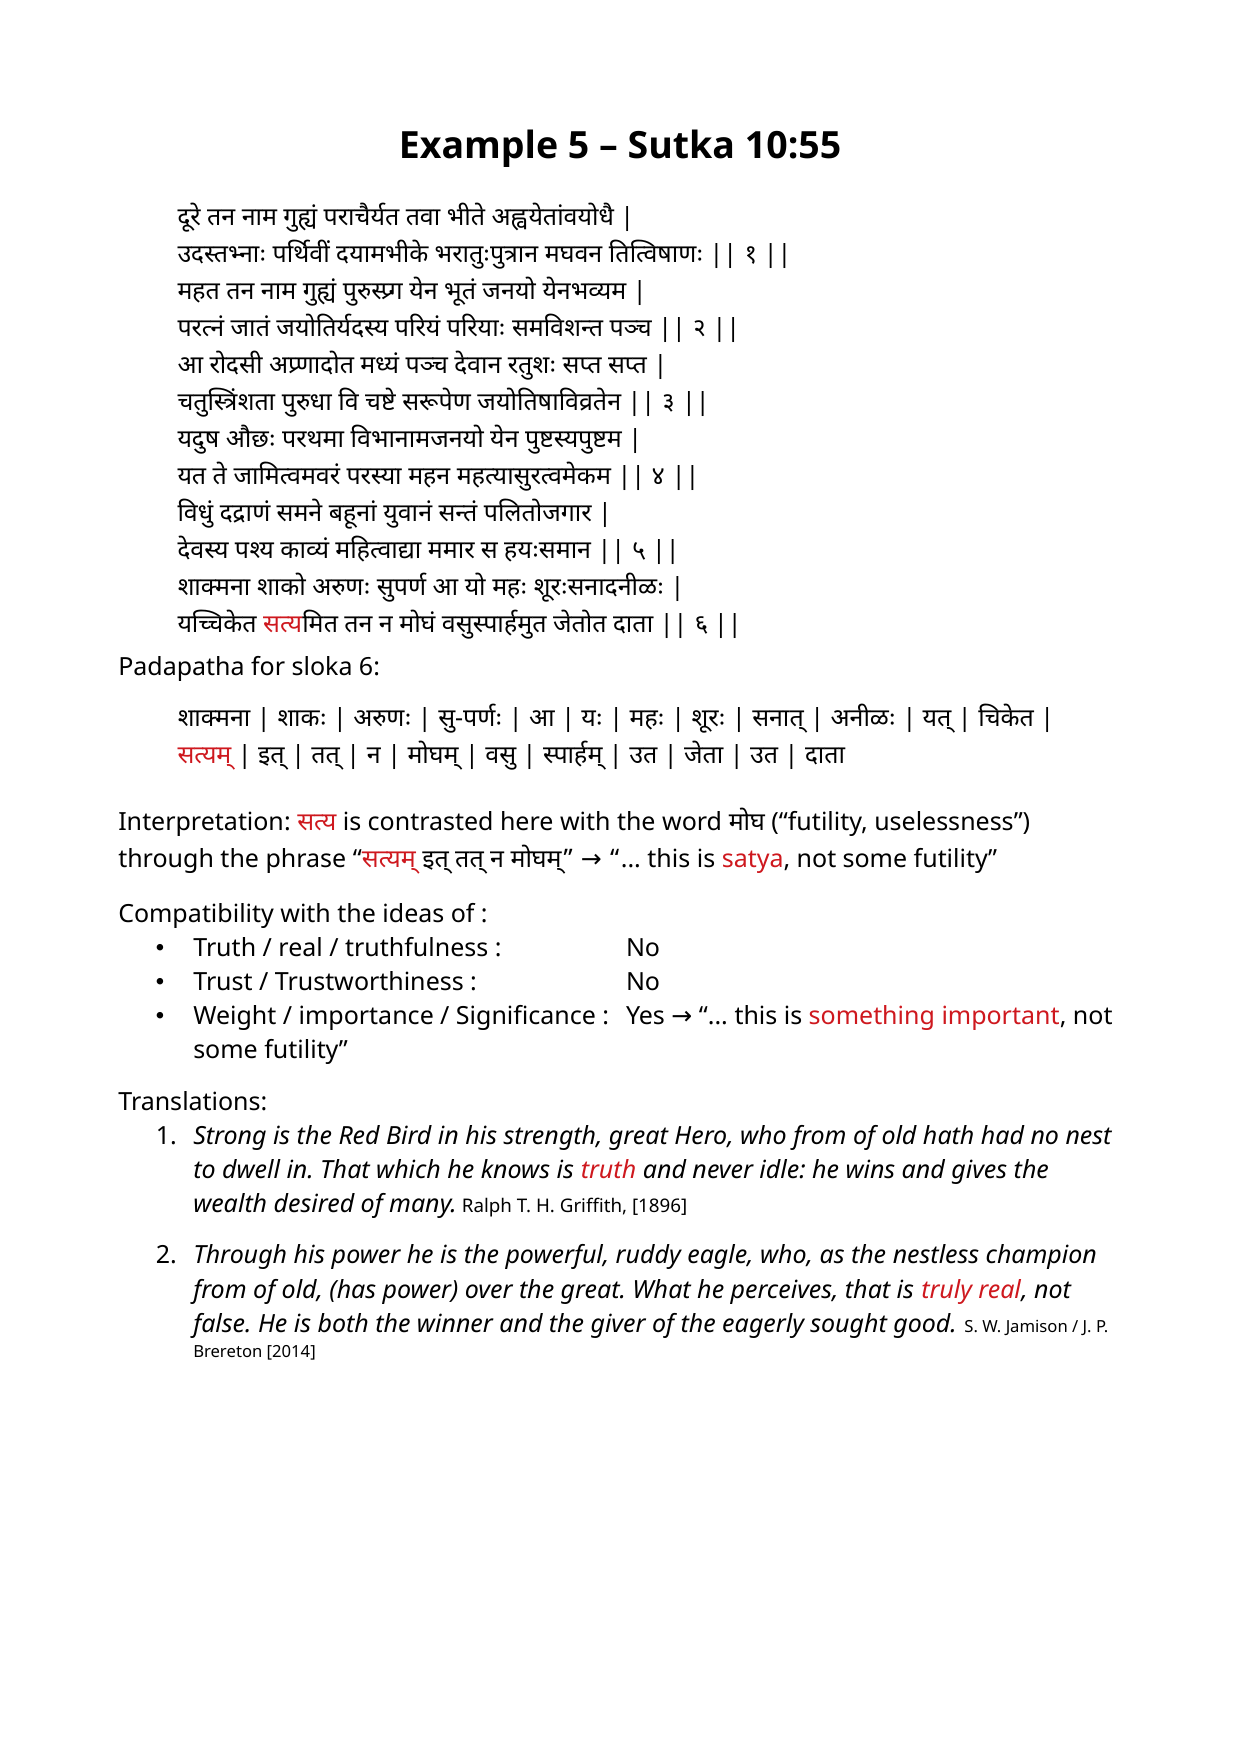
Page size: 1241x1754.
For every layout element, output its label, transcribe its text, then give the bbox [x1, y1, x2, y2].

list Truth / real / truthfulness : No [156, 929, 1122, 963]
list Strong is the Red Bird in his strength, great Hero, who from of old hath had no nest to dwell in. That which he knows is truth and never idle: he wins and gives the wealth desired of many. Ralph T. H. Griffith, [1896] [156, 1117, 1122, 1219]
text विधुं दद्राणं समने बहूनां युवानं सन्तं पलितोजगार | [177, 494, 1063, 531]
text यत ते जामित्वमवरं परस्या महन महत्यासुरत्वमेकम || ४ || [177, 457, 1063, 494]
text देवस्य पश्य काव्यं महित्वाद्या ममार स हयःसमान || ५ || [177, 531, 1063, 568]
text Compatibility with the ideas of : [118, 895, 1122, 929]
text शाक्मना | शाकः | अरुणः | सु-पर्णः | आ | यः | महः | शूरः | सनात् | अनीळः | यत् | चिकेत | सत्यम् | इत् | तत् | न | मोघम् | वसु | स्पार्हम् | उत | जेता | उत | दाता [177, 700, 1063, 774]
title Example 5 – Sutka 10:55 [118, 118, 1122, 169]
text Padapatha for sloka 6: [118, 648, 1122, 682]
text परत्नं जातं जयोतिर्यदस्य परियं परियाः समविशन्त पञ्च || २ || [177, 309, 1063, 347]
text Interpretation: सत्य is contrasted here with the word मोघ (“futility, uselessness”) through the phrase “सत्यम् इत् तत् न मोघम्” → “... this is satya, not some futility” [118, 803, 1122, 877]
text शाक्मना शाको अरुणः सुपर्ण आ यो महः शूरःसनादनीळः | [177, 568, 1063, 605]
text यदुष औछः परथमा विभानामजनयो येन पुष्टस्यपुष्टम | [177, 421, 1063, 457]
text यच्चिकेत सत्यमित तन न मोघं वसुस्पार्हमुत जेतोत दाता || ६ || [177, 605, 1063, 642]
text दूरे तन नाम गुह्यं पराचैर्यत तवा भीते अह्वयेतांवयोधै | [177, 199, 1063, 236]
list Through his power he is the powerful, ruddy eagle, who, as the nestless champion from of old, (has power) over the great. What he perceives, that is truly real, not false. He is both the winner and the giver of the eagerly sought good. S. W. Jamison / J. P. Brereton [2014] [156, 1237, 1122, 1362]
text Translations: [118, 1083, 1122, 1117]
text उदस्तभ्नाः पर्थिवीं दयामभीके भरातुःपुत्रान मघवन तित्विषाणः || १ || [177, 236, 1063, 273]
text महत तन नाम गुह्यं पुरुस्प्र्ग येन भूतं जनयो येनभव्यम | [177, 273, 1063, 309]
text चतुस्त्रिंशता पुरुधा वि चष्टे सरूपेण जयोतिषाविव्रतेन || ३ || [177, 383, 1063, 421]
text आ रोदसी अप्र्णादोत मध्यं पञ्च देवान रतुशः सप्त सप्त | [177, 347, 1063, 383]
list Weight / importance / Significance : Yes → “... this is something important, not some futility” [156, 997, 1122, 1066]
list Trust / Trustworthiness : No [156, 963, 1122, 997]
